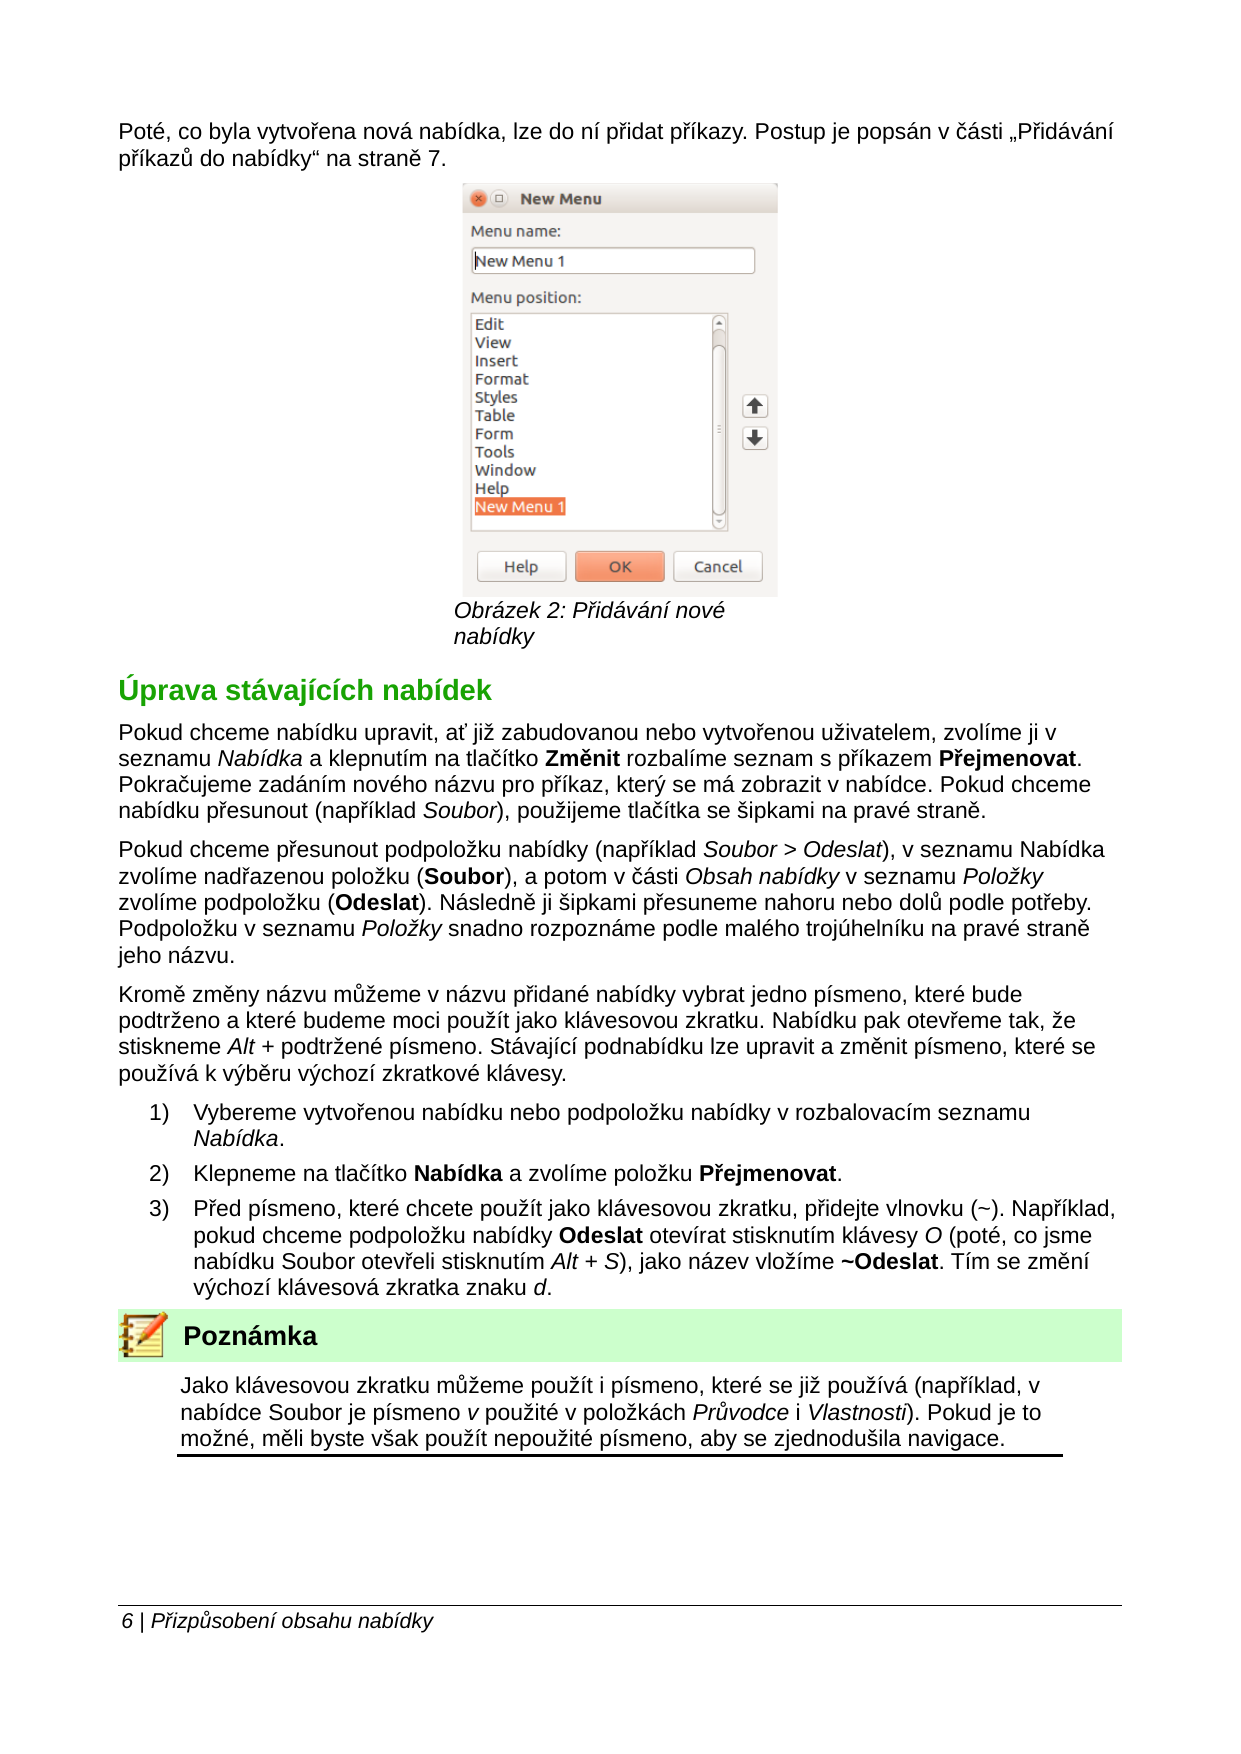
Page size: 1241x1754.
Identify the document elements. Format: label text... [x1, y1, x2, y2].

list Klepneme na tlačítko Nabídka a zvolíme položku Přejmenovat. [169, 1160, 1122, 1186]
text Pokud chceme nabídku upravit, ať již zabudovanou nebo vytvořenou uživatelem, zvolíme ji v seznamu Nabídka a klepnutím na tlačítko Změnit rozbalíme seznam s příkazem Přejmenovat. Pokračujeme zadáním nového názvu pro příkaz, který se má zobrazit v nabídce. Pokud chceme nabídku přesunout (například Soubor), použijeme tlačítka se šipkami na pravé straně. [118, 718, 1122, 824]
list Před písmeno, které chcete použít jako klávesovou zkratku, přidejte vlnovku (~). Například, pokud chceme podpoložku nabídky Odeslat otevírat stisknutím klávesy O (poté, co jsme nabídku Soubor otevřeli stisknutím Alt + S), jako název vložíme ~Odeslat. Tím se změní výchozí klávesová zkratka znaku d. [169, 1195, 1122, 1301]
subtitle Poznámka [118, 1309, 1122, 1362]
subtitle Úprava stávajících nabídek [118, 673, 1122, 707]
text Poté, co byla vytvořena nová nabídka, lze do ní přidat příkazy. Postup je popsán v části „Přidávání příkazů do nabídky“ na straně 6. [118, 118, 1122, 171]
text Pokud chceme přesunout podpoložku nabídky (například Soubor > Odeslat), v seznamu Nabídka zvolíme nadřazenou položku (Soubor), a potom v části Obsah nabídky v seznamu Položky zvolíme podpoložku (Odeslat). Následně ji šipkami přesuneme nahoru nebo dolů podle potřeby. Podpoložku v seznamu Položky snadno rozpoznáme podle malého trojúhelníku na pravé straně jeho názvu. [118, 836, 1122, 968]
list Vybereme vytvořenou nabídku nebo podpoložku nabídky v rozbalovacím seznamu Nabídka. [169, 1098, 1122, 1151]
list Kromě změny názvu můžeme v názvu přidané nabídky vybrat jedno písmeno, které bude podtrženo a které budeme moci použít jako klávesovou zkratku. Nabídku pak otevřeme tak, že stiskneme Alt + podtržené písmeno. Stávající podnabídku lze upravit a změnit písmeno, které se používá k výběru výchozí zkratkové klávesy. [118, 981, 1122, 1086]
text Obrázek 2 : Přidávání nové nabídky [454, 183, 787, 649]
picture [119, 1310, 170, 1361]
text Jako klávesovou zkratku můžeme použít i písmeno, které se již používá (například, v nabídce Soubor je písmeno v použité v položkách Průvodce i Vlastnosti). Pokud je to možné, měli byste však použít nepoužité písmeno, aby se zjednodušila navigace. [177, 1369, 1063, 1454]
picture [462, 183, 778, 597]
